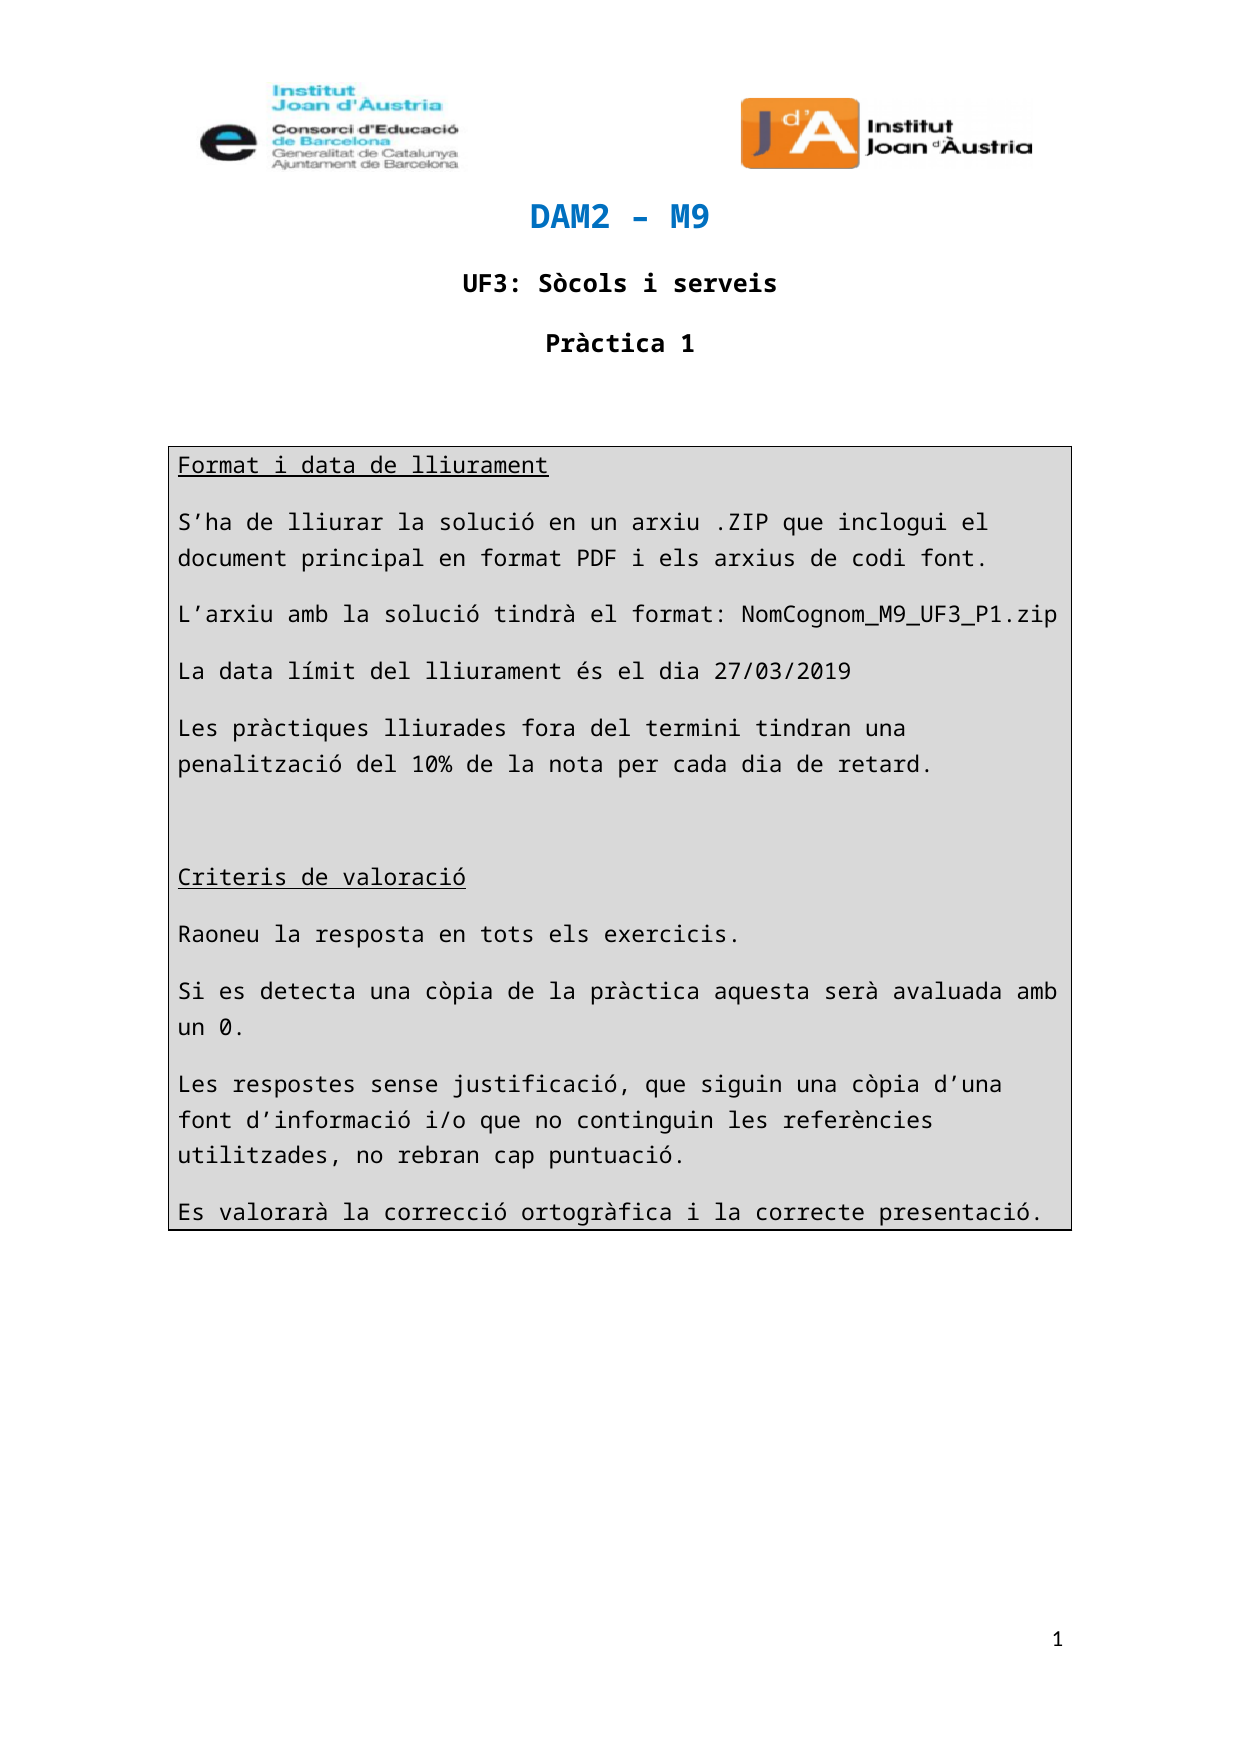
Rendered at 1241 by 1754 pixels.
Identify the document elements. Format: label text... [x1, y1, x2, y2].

text S’ha de lliurar la solució en un arxiu .ZIP que inclogui el document principal en format PDF i els arxius de codi font. [169, 502, 1071, 573]
text Les pràctiques lliurades fora del termini tindran una penalització del 10% de la nota per cada dia de retard. [169, 709, 1071, 779]
text Criteris de valoració [169, 858, 1071, 893]
text L’arxiu amb la solució tindrà el format: NomCognom_M9_UF3_P1.zip [169, 595, 1071, 629]
text Si es detecta una còpia de la pràctica aquesta serà avaluada amb un 0. [169, 972, 1071, 1042]
text Format i data de lliurament [169, 447, 1071, 480]
picture [693, 73, 1063, 193]
text Es valorarà la correcció ortogràfica i la correcte presentació. [169, 1193, 1071, 1229]
text Pràctica 1 [177, 326, 1063, 360]
text Raoneu la resposta en tots els exercicis. [169, 915, 1071, 949]
text DAM2 – M9 [177, 193, 1063, 238]
picture [180, 75, 487, 193]
text UF3: Sòcols i serveis [177, 266, 1063, 300]
text La data límit del lliurament és el dia 27/03/2019 [169, 652, 1071, 686]
text Les respostes sense justificació, que siguin una còpia d’una font d’informació i/o que no continguin les referències utilitzades, no rebran cap puntuació. [169, 1064, 1071, 1171]
